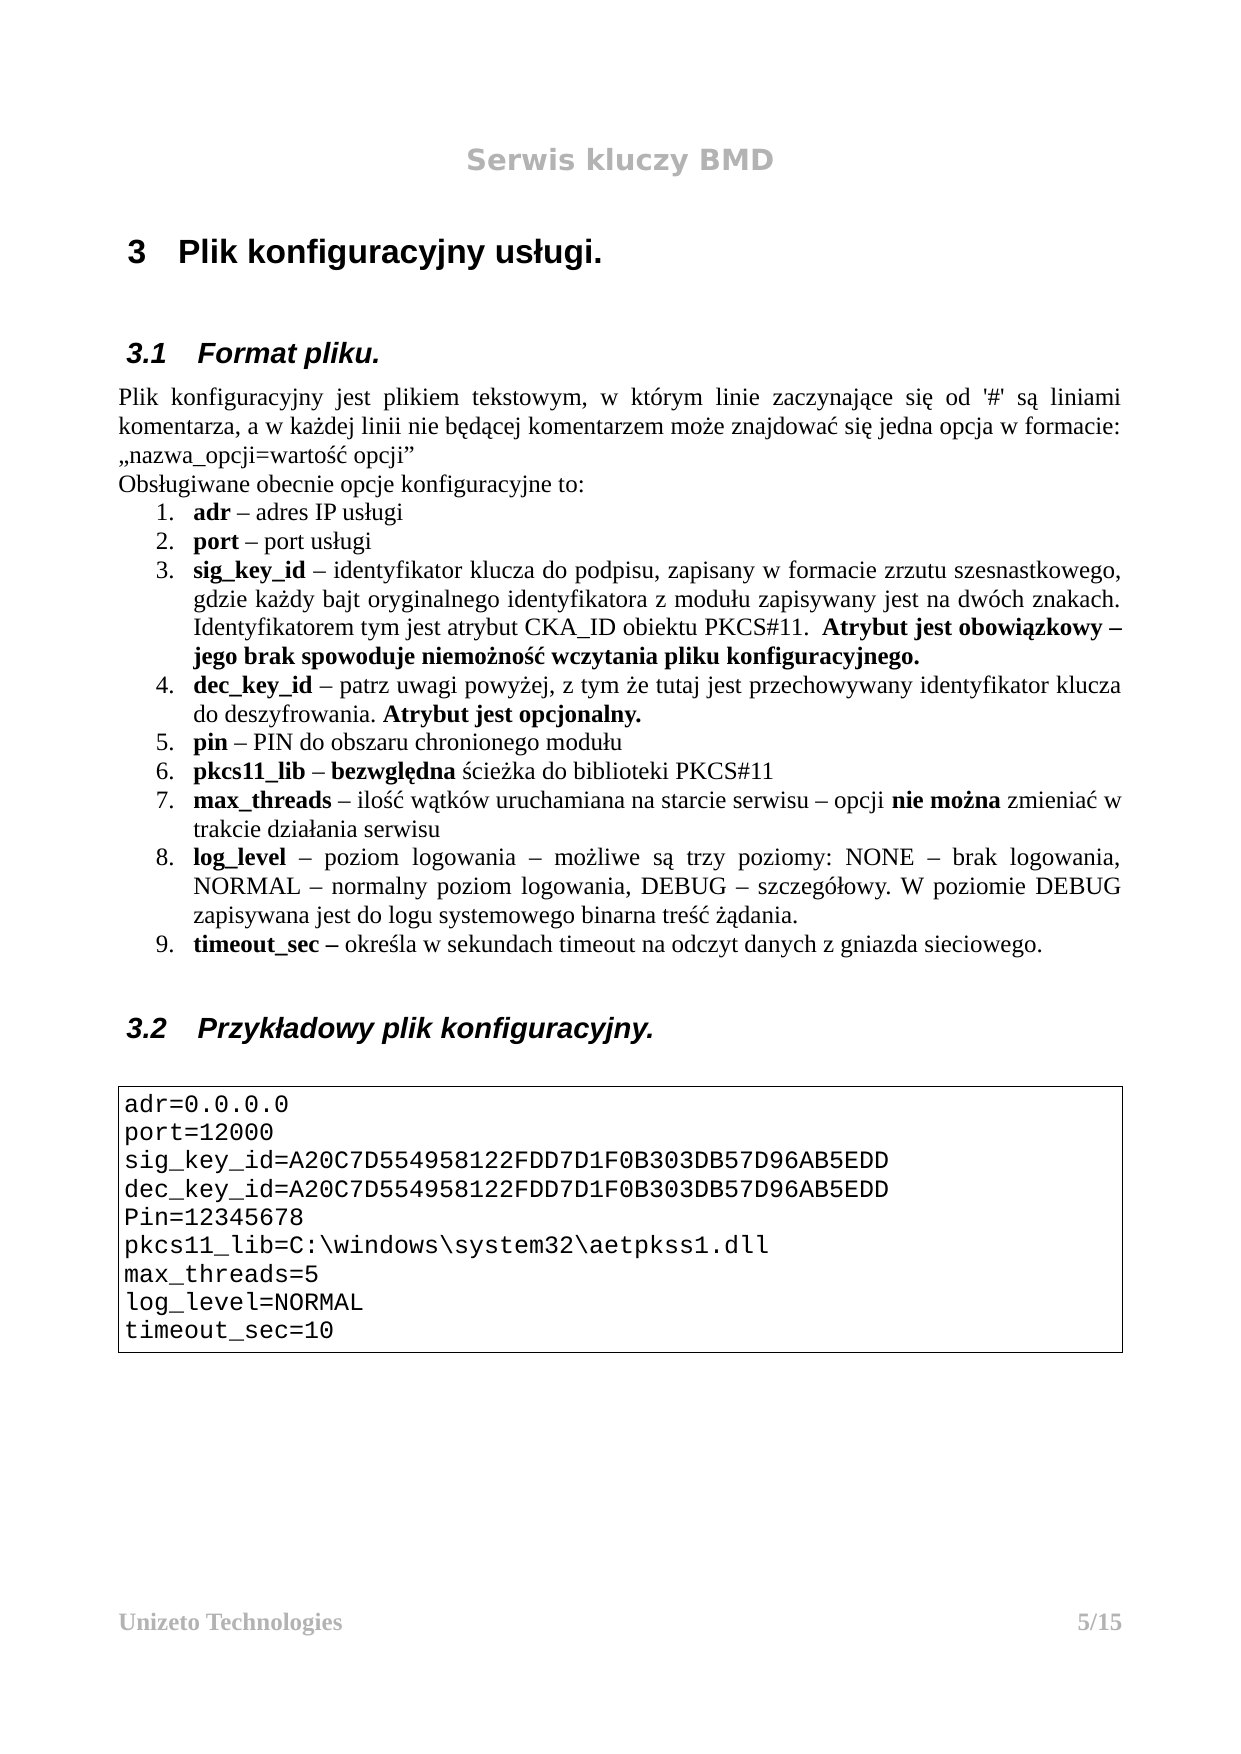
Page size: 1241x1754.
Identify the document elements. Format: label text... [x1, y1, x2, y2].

text Plik konfiguracyjny jest plikiem tekstowym, w którym linie zaczynające się od '#' są liniami komentarza, a w każdej linii nie będącej komentarzem może znajdować się jedna opcja w formacie: „nazwa_opcji=wartość opcji” [118, 382, 1122, 469]
list log_level – poziom logowania – możliwe są trzy poziomy: NONE – brak logowania, NORMAL – normalny poziom logowania, DEBUG – szczegółowy. W poziomie DEBUG zapisywana jest do logu systemowego binarna treść żądania. [156, 842, 1122, 929]
subtitle Przykładowy plik konfiguracyjny. [118, 1011, 1122, 1045]
list port – port usługi [156, 526, 1122, 555]
text Obsługiwane obecnie opcje konfiguracyjne to: [118, 469, 1122, 497]
list pkcs11_lib – bezwględna ścieżka do biblioteki PKCS#11 [156, 756, 1122, 785]
list adr – adres IP usługi [156, 497, 1122, 526]
list pin – PIN do obszaru chronionego modułu [156, 727, 1122, 756]
list dec_key_id – patrz uwagi powyżej, z tym że tutaj jest przechowywany identyfikator klucza do deszyfrowania. Atrybut jest opcjonalny. [156, 670, 1122, 727]
subtitle Plik konfiguracyjny usługi. [118, 232, 1122, 270]
list max_threads – ilość wątków uruchamiana na starcie serwisu – opcji nie można zmieniać w trakcie działania serwisu [156, 785, 1122, 842]
list timeout_sec – określa w sekundach timeout na odczyt danych z gniazda sieciowego. [156, 929, 1122, 957]
subtitle Format pliku. [118, 336, 1122, 370]
list sig_key_id – identyfikator klucza do podpisu, zapisany w formacie zrzutu szesnastkowego, gdzie każdy bajt oryginalnego identyfikatora z modułu zapisywany jest na dwóch znakach. Identyfikatorem tym jest atrybut CKA_ID obiektu PKCS#11. Atrybut jest obowiązkowy – jego brak spowoduje niemożność wczytania pliku konfiguracyjnego. [156, 555, 1122, 670]
table_header adr=0.0.0.0 port=12000 sig_key_id=A20C7D554958122FDD7D1F0B303DB57D96AB5EDD dec_key_id=A20C7D554958122FDD7D1F0B303DB57D96AB5EDD Pin=12345678 pkcs11_lib=C:\windows\system32\aetpkss1.dll max_threads=5 log_level=NORMAL timeout_sec=10 [119, 1087, 1122, 1352]
